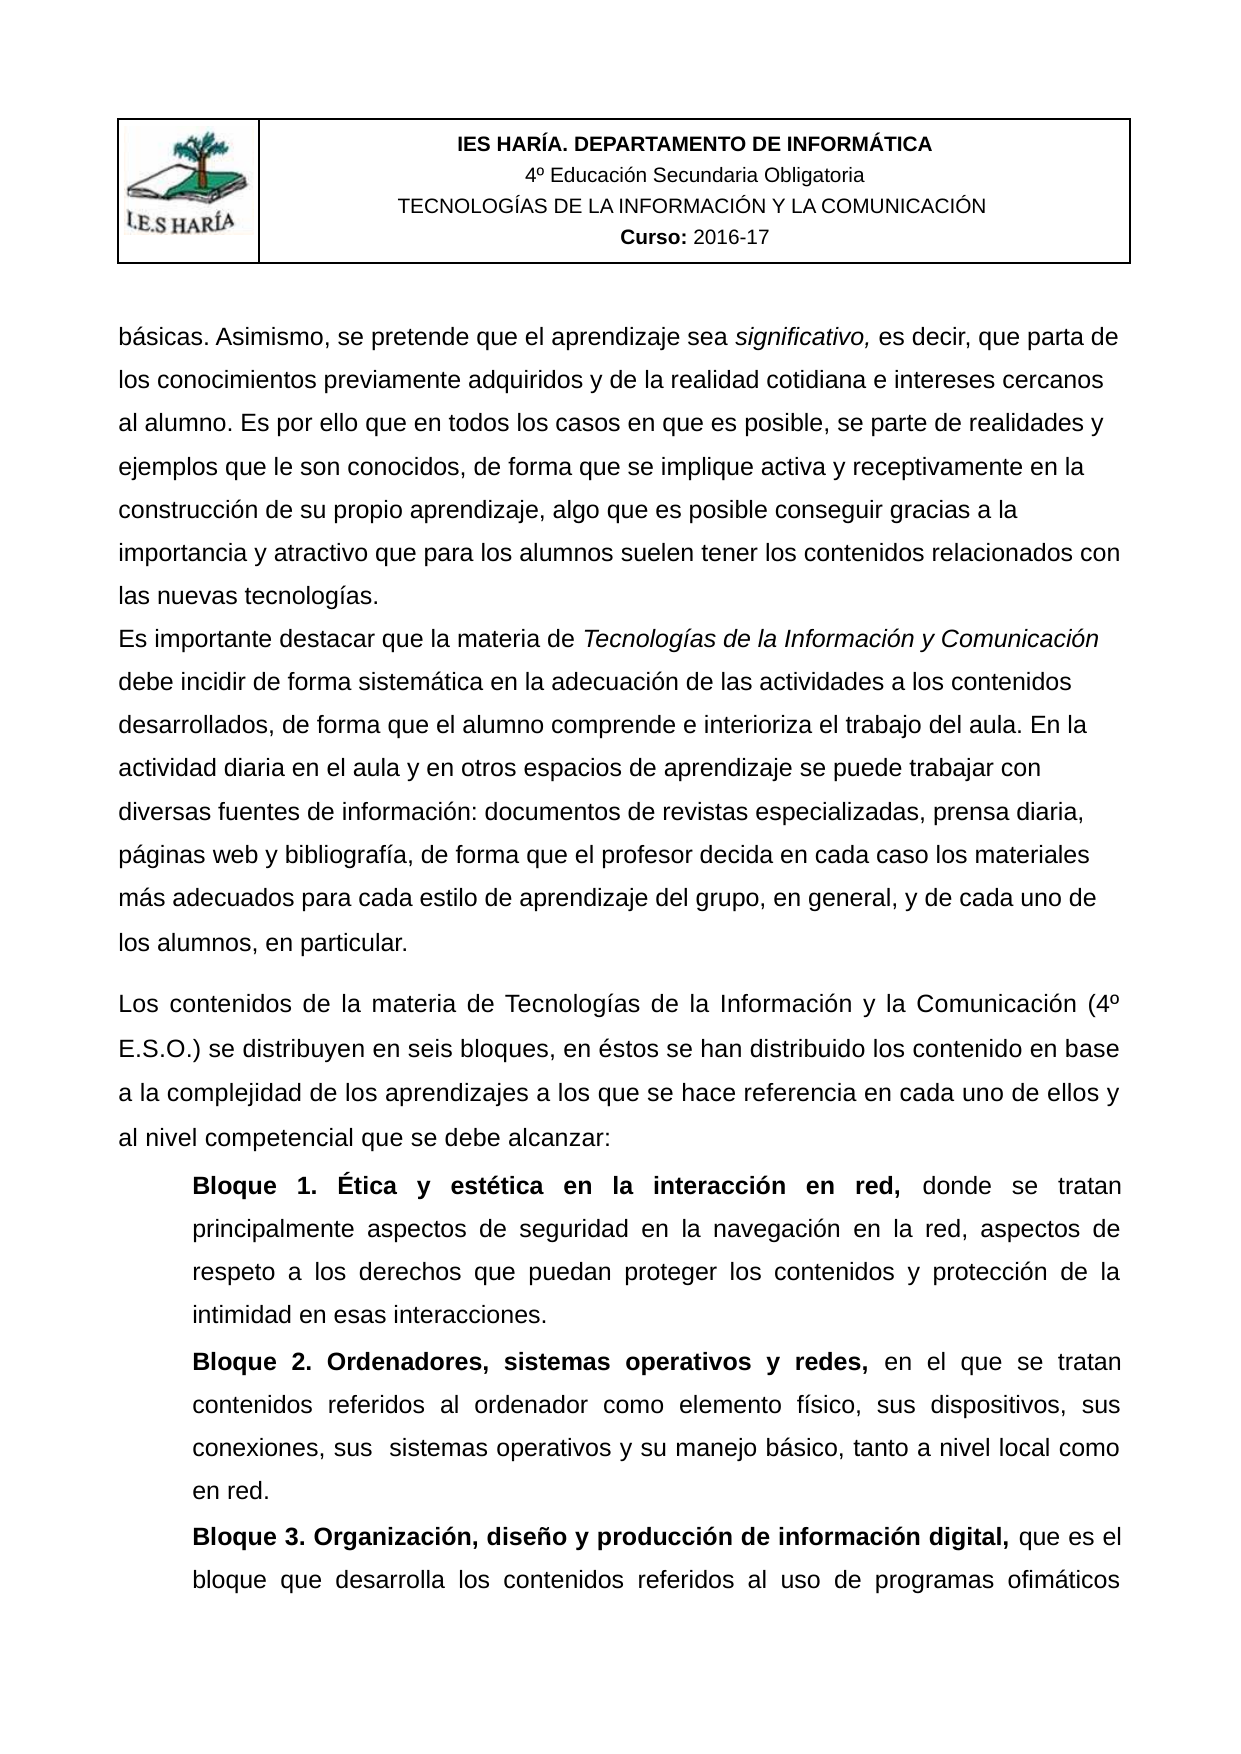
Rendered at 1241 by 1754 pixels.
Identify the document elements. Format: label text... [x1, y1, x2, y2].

text básicas. Asimismo, se pretende que el aprendizaje sea significativo, es decir, que parta de los conocimientos previamente adquiridos y de la realidad cotidiana e intereses cercanos al alumno. Es por ello que en todos los casos en que es posible, se parte de realidades y ejemplos que le son conocidos, de forma que se implique activa y receptivamente en la construcción de su propio aprendizaje, algo que es posible conseguir gracias a la importancia y atractivo que para los alumnos suelen tener los contenidos relacionados con las nuevas tecnologías. [118, 322, 1122, 609]
text Es importante destacar que la materia de Tecnologías de la Información y Comunicación debe incidir de forma sistemática en la adecuación de las actividades a los contenidos desarrollados, de forma que el alumno comprende e interioriza el trabajo del aula. En la actividad diaria en el aula y en otros espacios de aprendizaje se puede trabajar con diversas fuentes de información: documentos de revistas especializadas, prensa diaria, páginas web y bibliografía, de forma que el profesor decida en cada caso los materiales más adecuados para cada estilo de aprendizaje del grupo, en general, y de cada uno de los alumnos, en particular. [118, 624, 1122, 956]
text Bloque 1. Ética y estética en la interacción en red, donde se tratan principalmente aspectos de seguridad en la navegación en la red, aspectos de respeto a los derechos que puedan proteger los contenidos y protección de la intimidad en esas interacciones. [192, 1171, 1122, 1329]
picture [123, 126, 254, 235]
text Los contenidos de la materia de Tecnologías de la Información y la Comunicación (4º E.S.O.) se distribuyen en seis bloques, en éstos se han distribuido los contenido en base a la complejidad de los aprendizajes a los que se hace referencia en cada uno de ellos y al nivel competencial que se debe alcanzar: [118, 989, 1122, 1153]
text Bloque 2. Ordenadores, sistemas operativos y redes, en el que se tratan contenidos referidos al ordenador como elemento físico, sus dispositivos, sus conexiones, sus sistemas operativos y su manejo básico, tanto a nivel local como en red. [192, 1346, 1122, 1504]
text Bloque 3. Organización, diseño y producción de información digital, que es el bloque que desarrolla los contenidos referidos al uso de programas ofimáticos [192, 1522, 1122, 1594]
